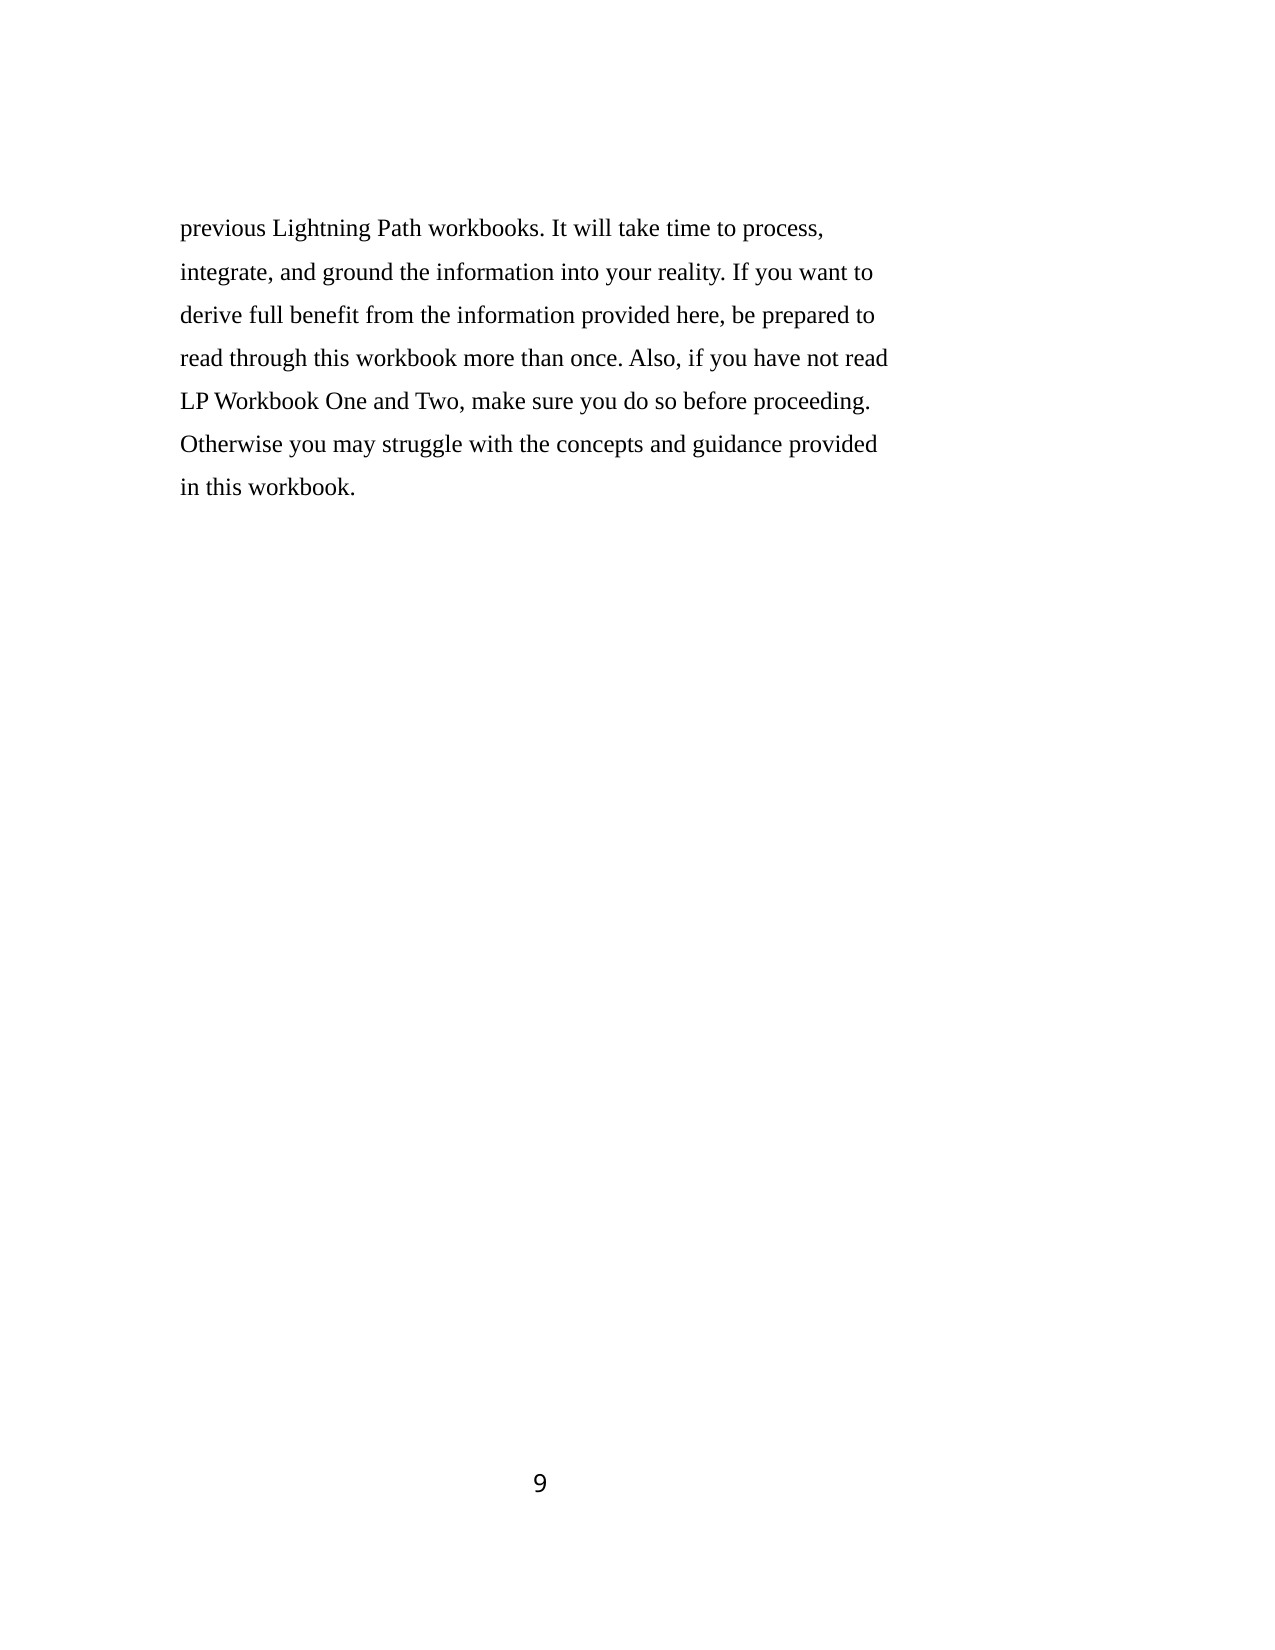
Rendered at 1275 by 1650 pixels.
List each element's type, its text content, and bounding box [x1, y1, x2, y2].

text previous Lightning Path workbooks. It will take time to process, integrate, and ground the information into your reality. If you want to derive full benefit from the information provided here, be prepared to read through this workbook more than once. Also, if you have not read LP Workbook One and Two, make sure you do so before proceeding. Otherwise you may struggle with the concepts and guidance provided in this workbook. [180, 213, 900, 501]
